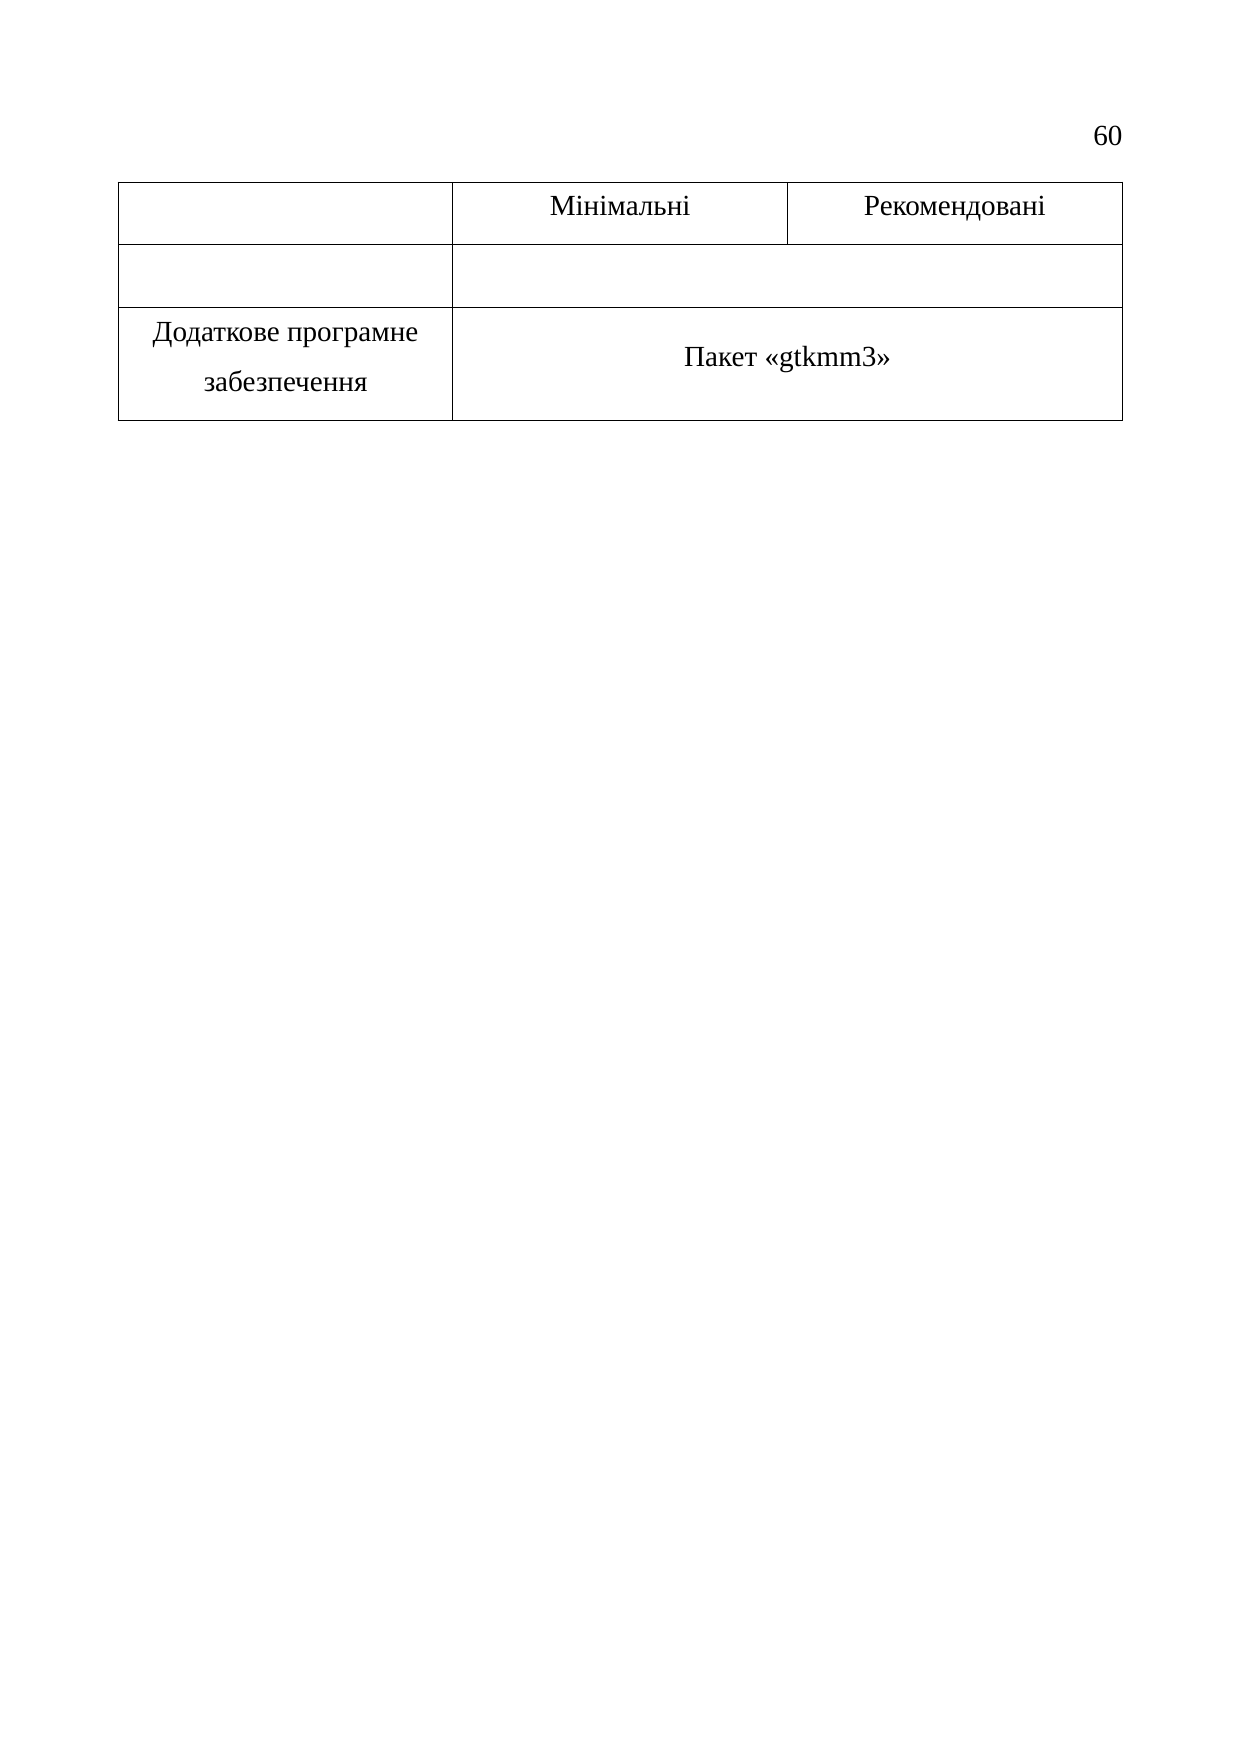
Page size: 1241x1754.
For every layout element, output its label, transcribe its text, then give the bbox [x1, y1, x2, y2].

table_cell Додаткове програмне забезпечення [119, 308, 452, 420]
table_header Рекомендовані [788, 183, 1122, 244]
table_cell Пакет «gtkmm3» [453, 308, 1122, 420]
table_cell [453, 245, 1122, 307]
table_cell [119, 245, 452, 307]
table_header [119, 183, 452, 244]
table_header Мінімальні [453, 183, 787, 244]
